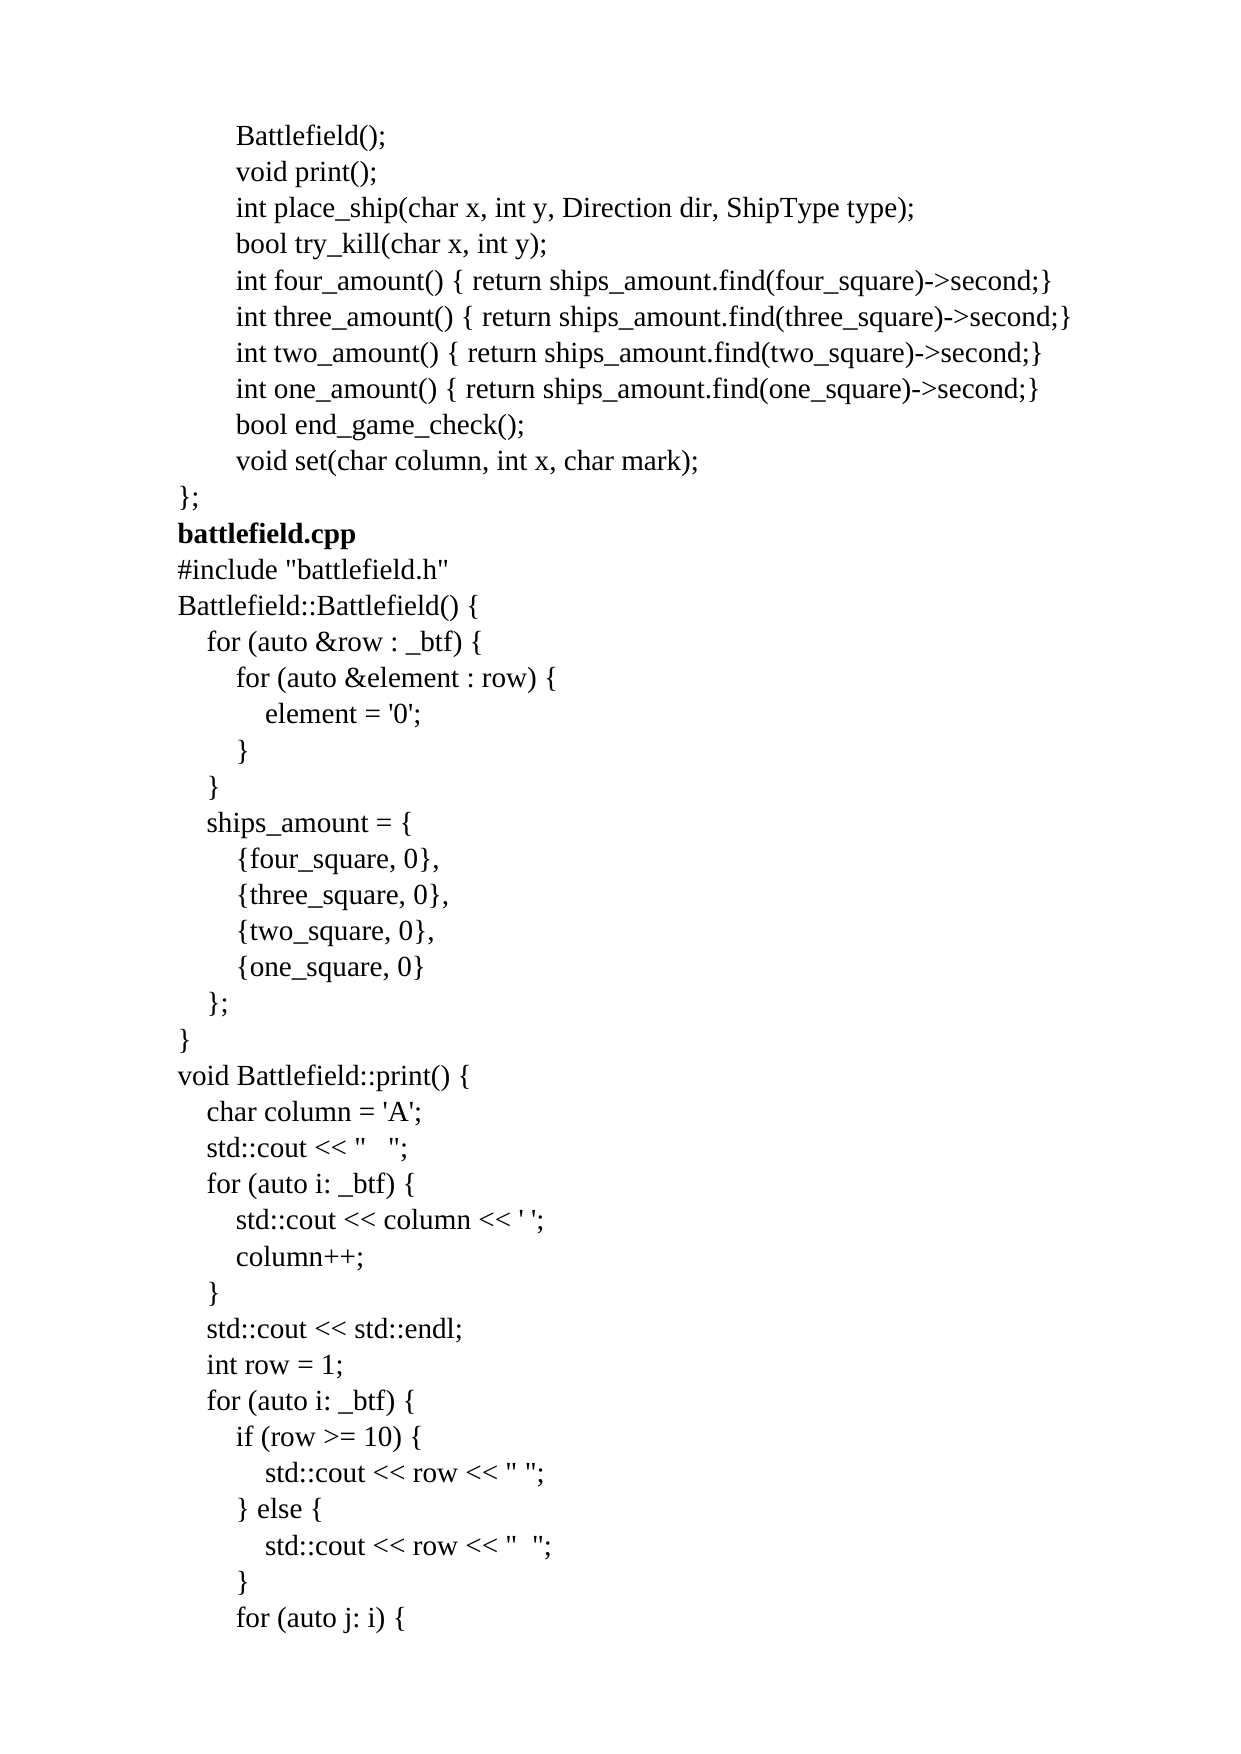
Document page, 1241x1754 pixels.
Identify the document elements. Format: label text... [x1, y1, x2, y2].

text }; [177, 986, 1152, 1019]
text } [177, 769, 1152, 802]
text {one_square, 0} [177, 949, 1152, 983]
text int two_amount() { return ships_amount.find(two_square)->second;} [177, 335, 1152, 368]
text void print(); [177, 154, 1152, 188]
text if (row >= 10) { [177, 1419, 1152, 1453]
text void set(char column, int x, char mark); [177, 443, 1152, 477]
text bool try_kill(char x, int y); [177, 227, 1152, 260]
text {two_square, 0}, [177, 913, 1152, 947]
text std::cout << column << ' '; [177, 1202, 1152, 1236]
text for (auto j: i) { [177, 1600, 1152, 1634]
text {three_square, 0}, [177, 877, 1152, 911]
text } [177, 1022, 1152, 1055]
text {four_square, 0}, [177, 841, 1152, 874]
text Battlefield(); [177, 118, 1152, 152]
text int one_amount() { return ships_amount.find(one_square)->second;} [177, 371, 1152, 405]
text #include "battlefield.h" [177, 552, 1152, 585]
text } [177, 1275, 1152, 1308]
text int four_amount() { return ships_amount.find(four_square)->second;} [177, 263, 1152, 296]
text for (auto i: _btf) { [177, 1166, 1152, 1200]
text bool end_game_check(); [177, 407, 1152, 441]
text void Battlefield::print() { [177, 1058, 1152, 1091]
text for (auto &element : row) { [177, 660, 1152, 694]
text ships_amount = { [177, 805, 1152, 838]
text }; [177, 479, 1152, 513]
text } else { [177, 1492, 1152, 1525]
text element = '0'; [177, 696, 1152, 730]
text char column = 'A'; [177, 1094, 1152, 1128]
text } [177, 733, 1152, 766]
text int row = 1; [177, 1347, 1152, 1381]
text for (auto &row : _btf) { [177, 624, 1152, 658]
text std::cout << row << " "; [177, 1456, 1152, 1489]
text column++; [177, 1239, 1152, 1272]
text battlefield.cpp [177, 516, 1152, 549]
text for (auto i: _btf) { [177, 1383, 1152, 1417]
text int three_amount() { return ships_amount.find(three_square)->second;} [177, 299, 1152, 332]
text int place_ship(char x, int y, Direction dir, ShipType type); [177, 190, 1152, 224]
text std::cout << " "; [177, 1130, 1152, 1164]
text Battlefield::Battlefield() { [177, 588, 1152, 622]
text std::cout << row << " "; [177, 1528, 1152, 1561]
text } [177, 1564, 1152, 1597]
text std::cout << std::endl; [177, 1311, 1152, 1344]
